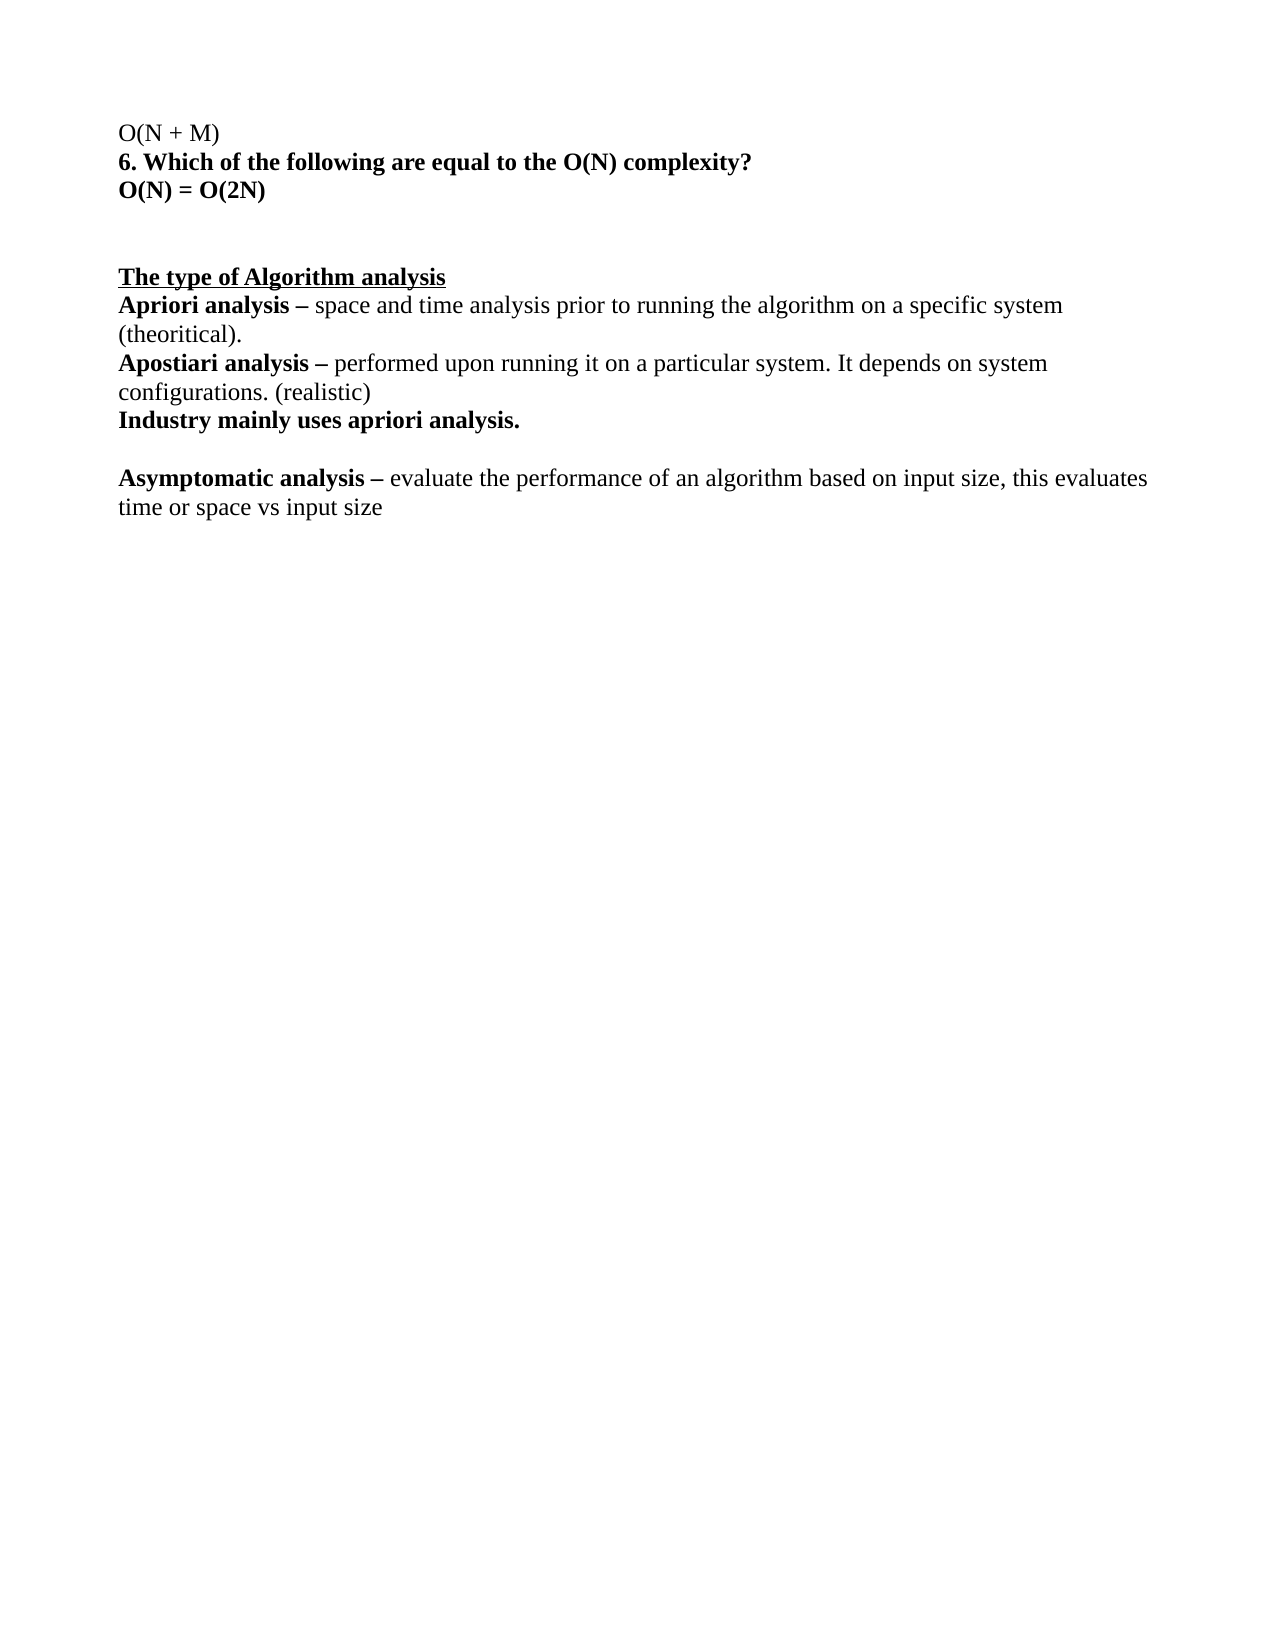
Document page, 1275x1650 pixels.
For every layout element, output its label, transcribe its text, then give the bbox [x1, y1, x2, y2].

text The type of Algorithm analysis [118, 262, 1157, 291]
text O(N) = O(2N) [118, 176, 1157, 204]
text Apriori analysis – space and time analysis prior to running the algorithm on a specific system (theoritical). [118, 291, 1157, 348]
text Industry mainly uses apriori analysis. [118, 406, 1157, 434]
text O(N + M) [118, 118, 1157, 147]
text Apostiari analysis – performed upon running it on a particular system. It depends on system configurations. (realistic) [118, 348, 1157, 406]
text 6. Which of the following are equal to the O(N) complexity? [118, 147, 1157, 176]
text Asymptomatic analysis – evaluate the performance of an algorithm based on input size, this evaluates time or space vs input size [118, 463, 1157, 521]
